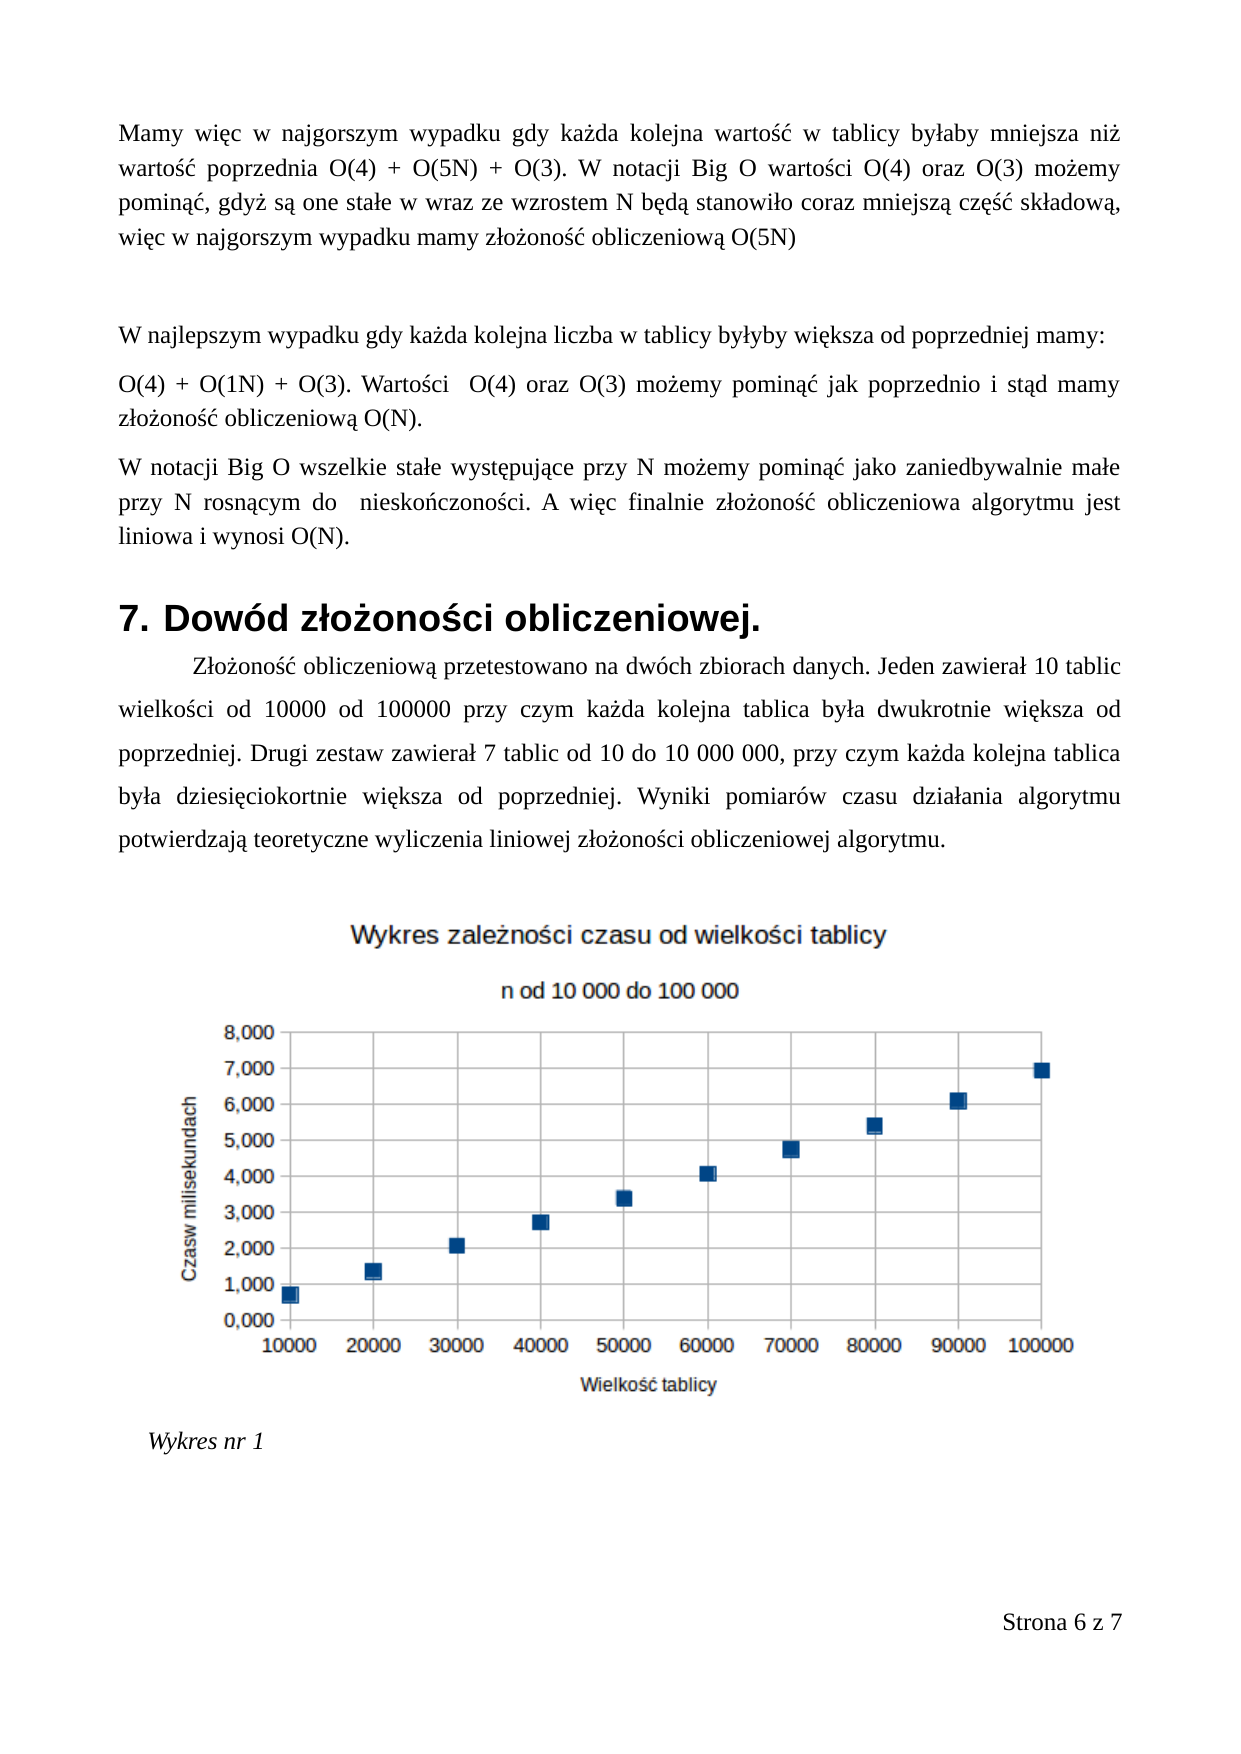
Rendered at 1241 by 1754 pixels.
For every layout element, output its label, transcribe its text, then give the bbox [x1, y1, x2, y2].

text Wykres nr 1 [147, 1426, 1093, 1455]
subtitle Dowód złożoności obliczeniowej. [118, 595, 1122, 639]
text Mamy więc w najgorszym wypadku gdy każda kolejna wartość w tablicy byłaby mniejsza niż wartość poprzednia O(4) + O(5N) + O(3). W notacji Big O wartości O(4) oraz O(3) możemy pominąć, gdyż są one stałe w wraz ze wzrostem N będą stanowiło coraz mniejszą część składową, więc w najgorszym wypadku mamy złożoność obliczeniową O(5N) [118, 118, 1122, 250]
text W najlepszym wypadku gdy każda kolejna liczba w tablicy byłyby większa od poprzedniej mamy: [118, 320, 1122, 348]
text W notacji Big O wszelkie stałe występujące przy N możemy pominąć jako zaniedbywalnie małe przy N rosnącym do nieskończoności. A więc finalnie złożoność obliczeniowa algorytmu jest liniowa i wynosi O(N). [118, 452, 1122, 550]
text O(4) + O(1N) + O(3). Wartości O(4) oraz O(3) możemy pominąć jak poprzednio i stąd mamy złożoność obliczeniową O(N). [118, 369, 1122, 432]
picture [147, 894, 1094, 1426]
text Złożoność obliczeniową przetestowano na dwóch zbiorach danych. Jeden zawierał 10 tablic wielkości od 10000 od 100000 przy czym każda kolejna tablica była dwukrotnie większa od poprzedniej. Drugi zestaw zawierał 7 tablic od 10 do 10 000 000, przy czym każda kolejna tablica była dziesięciokortnie większa od poprzedniej. Wyniki pomiarów czasu działania algorytmu potwierdzają teoretyczne wyliczenia liniowej złożoności obliczeniowej algorytmu. [118, 651, 1122, 853]
